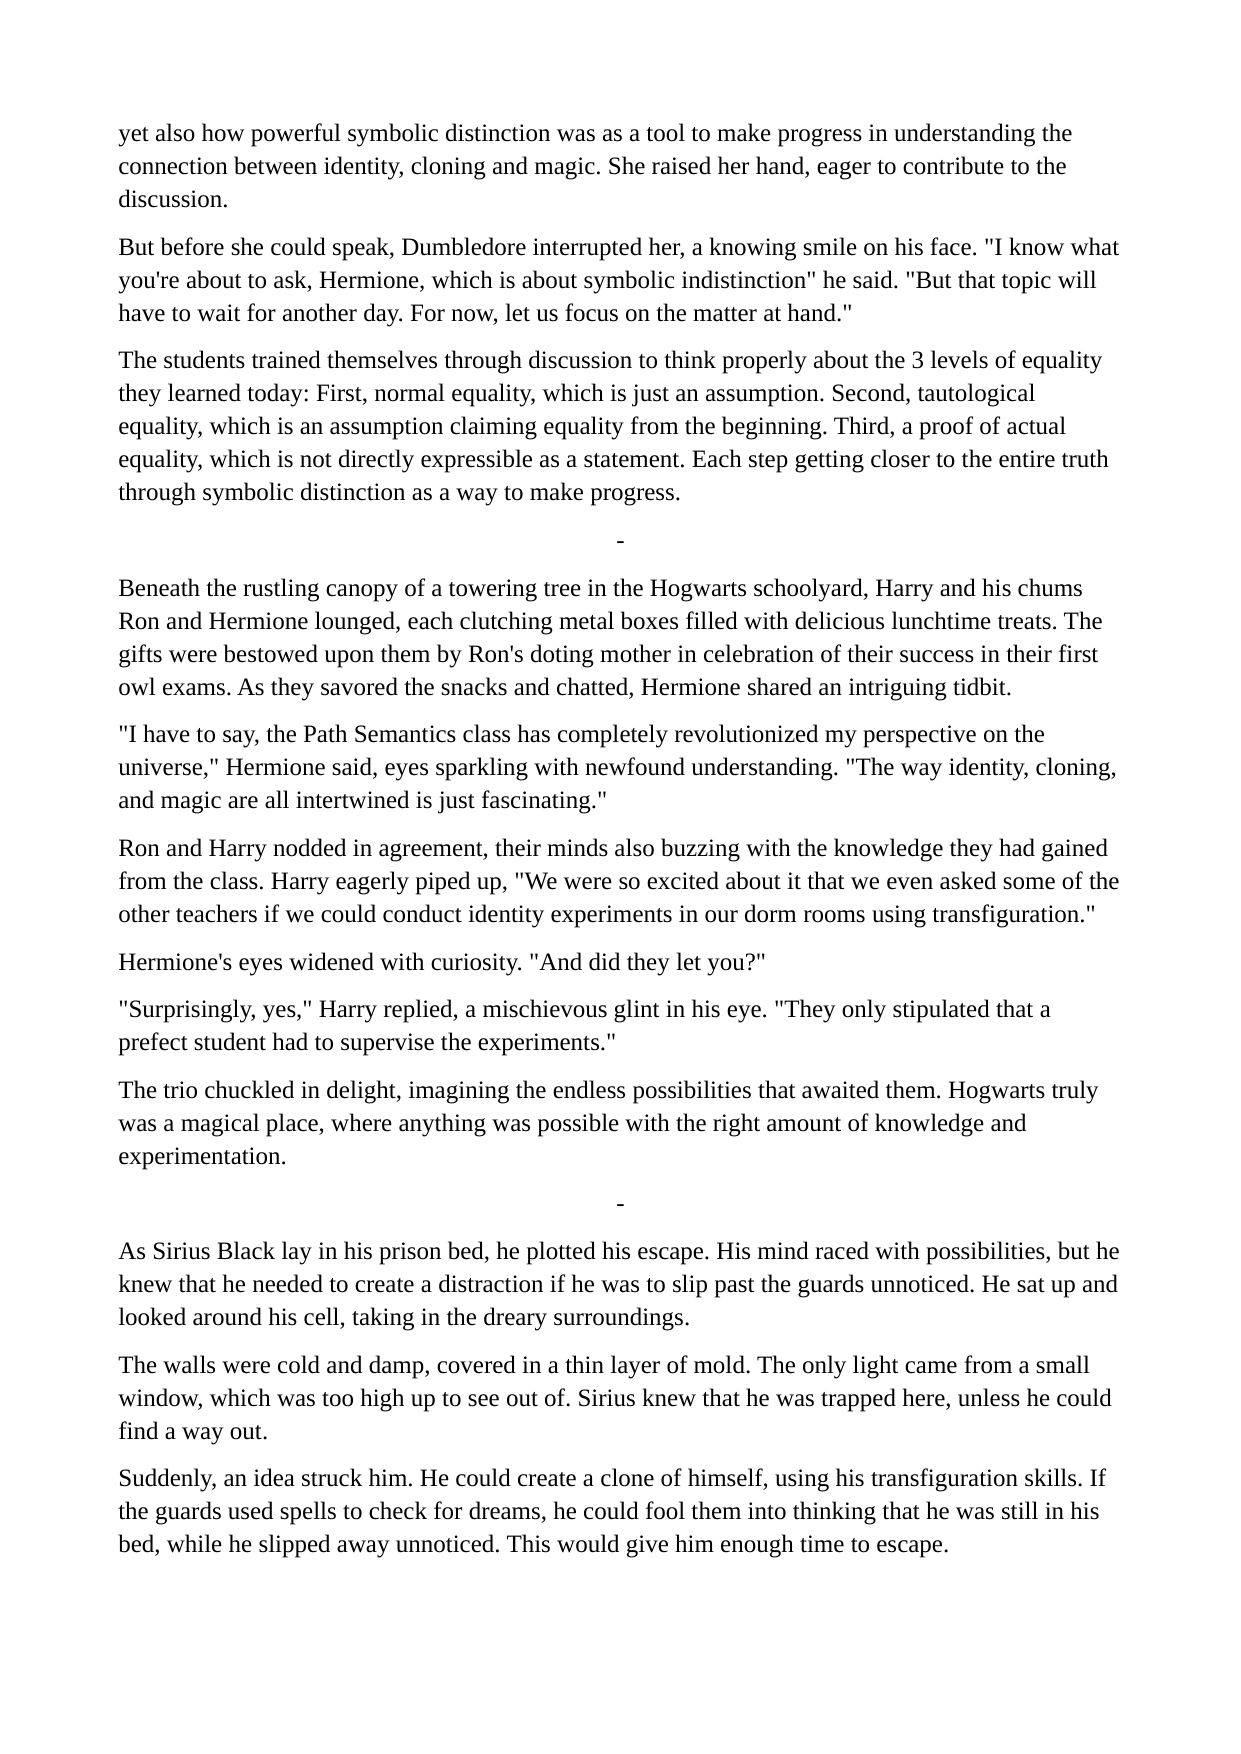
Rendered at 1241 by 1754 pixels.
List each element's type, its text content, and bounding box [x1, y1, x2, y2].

text - [118, 525, 1122, 554]
text "I have to say, the Path Semantics class has completely revolutionized my perspective on the universe," Hermione said, eyes sparkling with newfound understanding. "The way identity, cloning, and magic are all intertwined is just fascinating." [118, 719, 1122, 814]
text But before she could speak, Dumbledore interrupted her, a knowing smile on his face. "I know what you're about to ask, Hermione, which is about symbolic indistinction" he said. "But that topic will have to wait for another day. For now, let us focus on the matter at hand." [118, 232, 1122, 327]
text The students trained themselves through discussion to think properly about the 3 levels of equality they learned today: First, normal equality, which is just an assumption. Second, tautological equality, which is an assumption claiming equality from the beginning. Third, a proof of actual equality, which is not directly expressible as a statement. Each step getting closer to the entire truth through symbolic distinction as a way to make progress. [118, 345, 1122, 506]
text The trio chuckled in delight, imagining the endless possibilities that awaited them. Hogwarts truly was a magical place, where anything was possible with the right amount of knowledge and experimentation. [118, 1075, 1122, 1170]
text Suddenly, an idea struck him. He could create a clone of himself, using his transfiguration skills. If the guards used spells to check for dreams, he could fool them into thinking that he was still in his bed, while he slipped away unnoticed. This would give him enough time to escape. [118, 1463, 1122, 1558]
text yet also how powerful symbolic distinction was as a tool to make progress in understanding the connection between identity, cloning and magic. She raised her hand, eager to contribute to the discussion. [118, 118, 1122, 213]
text Ron and Harry nodded in agreement, their minds also buzzing with the knowledge they had gained from the class. Harry eagerly piped up, "We were so excited about it that we even asked some of the other teachers if we could conduct identity experiments in our dorm rooms using transfiguration." [118, 833, 1122, 928]
text Hermione's eyes widened with curiosity. "And did they let you?" [118, 947, 1122, 975]
text "Surprisingly, yes," Harry replied, a mischievous glint in his eye. "They only stipulated that a prefect student had to supervise the experiments." [118, 994, 1122, 1056]
text As Sirius Black lay in his prison bed, he plotted his escape. His mind raced with possibilities, but he knew that he needed to create a distraction if he was to slip past the guards unnoticed. He sat up and looked around his cell, taking in the dreary surroundings. [118, 1236, 1122, 1331]
text The walls were cold and damp, covered in a thin layer of mold. The only light came from a small window, which was too high up to see out of. Sirius knew that he was trapped here, unless he could find a way out. [118, 1350, 1122, 1444]
text Beneath the rustling canopy of a towering tree in the Hogwarts schoolyard, Harry and his chums Ron and Hermione lounged, each clutching metal boxes filled with delicious lunchtime treats. The gifts were bestowed upon them by Ron's doting mother in celebration of their success in their first owl exams. As they savored the snacks and chatted, Hermione shared an intriguing tidbit. [118, 573, 1122, 701]
text - [118, 1188, 1122, 1217]
